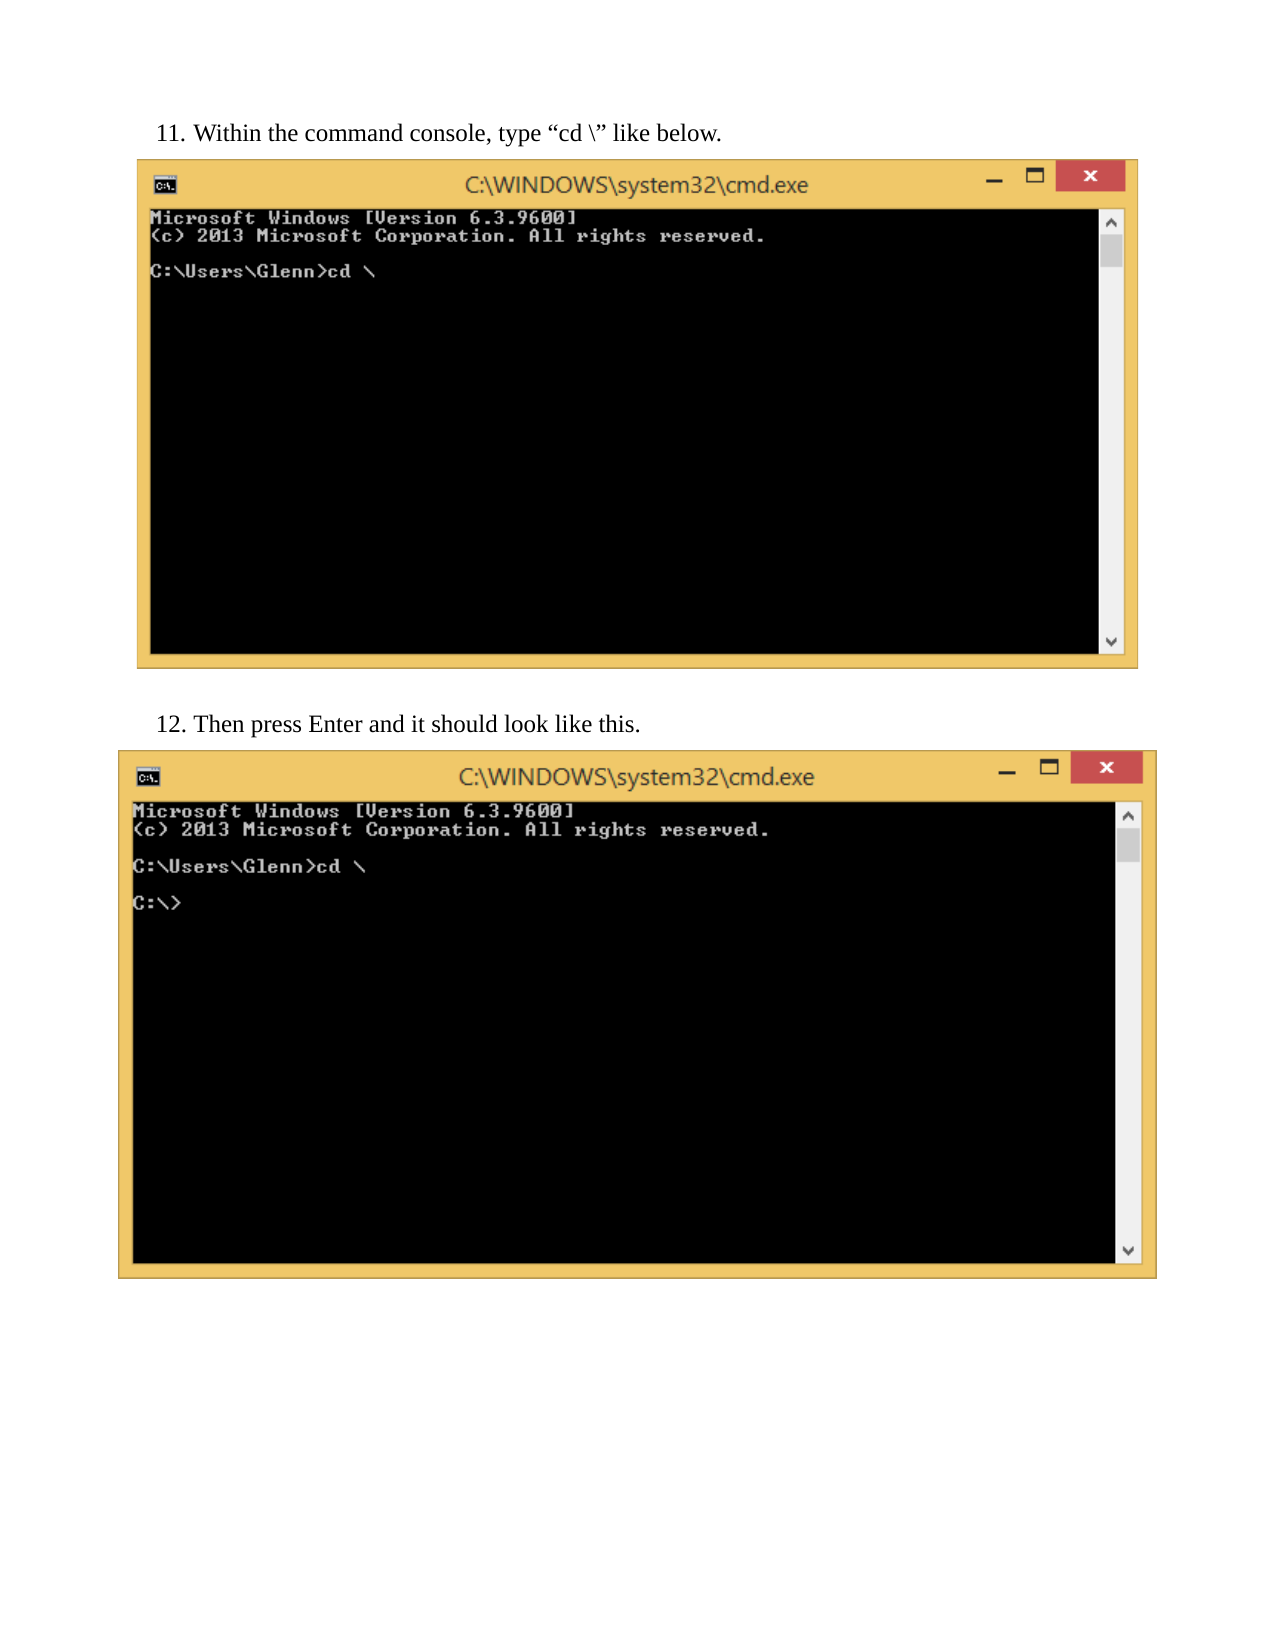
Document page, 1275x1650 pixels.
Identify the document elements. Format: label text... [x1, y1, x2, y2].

list Then press Enter and it should look like this. [156, 709, 1157, 738]
picture [136, 159, 1139, 669]
list Within the command console, type “cd \” like below. [156, 118, 1157, 147]
picture [118, 750, 1157, 1279]
